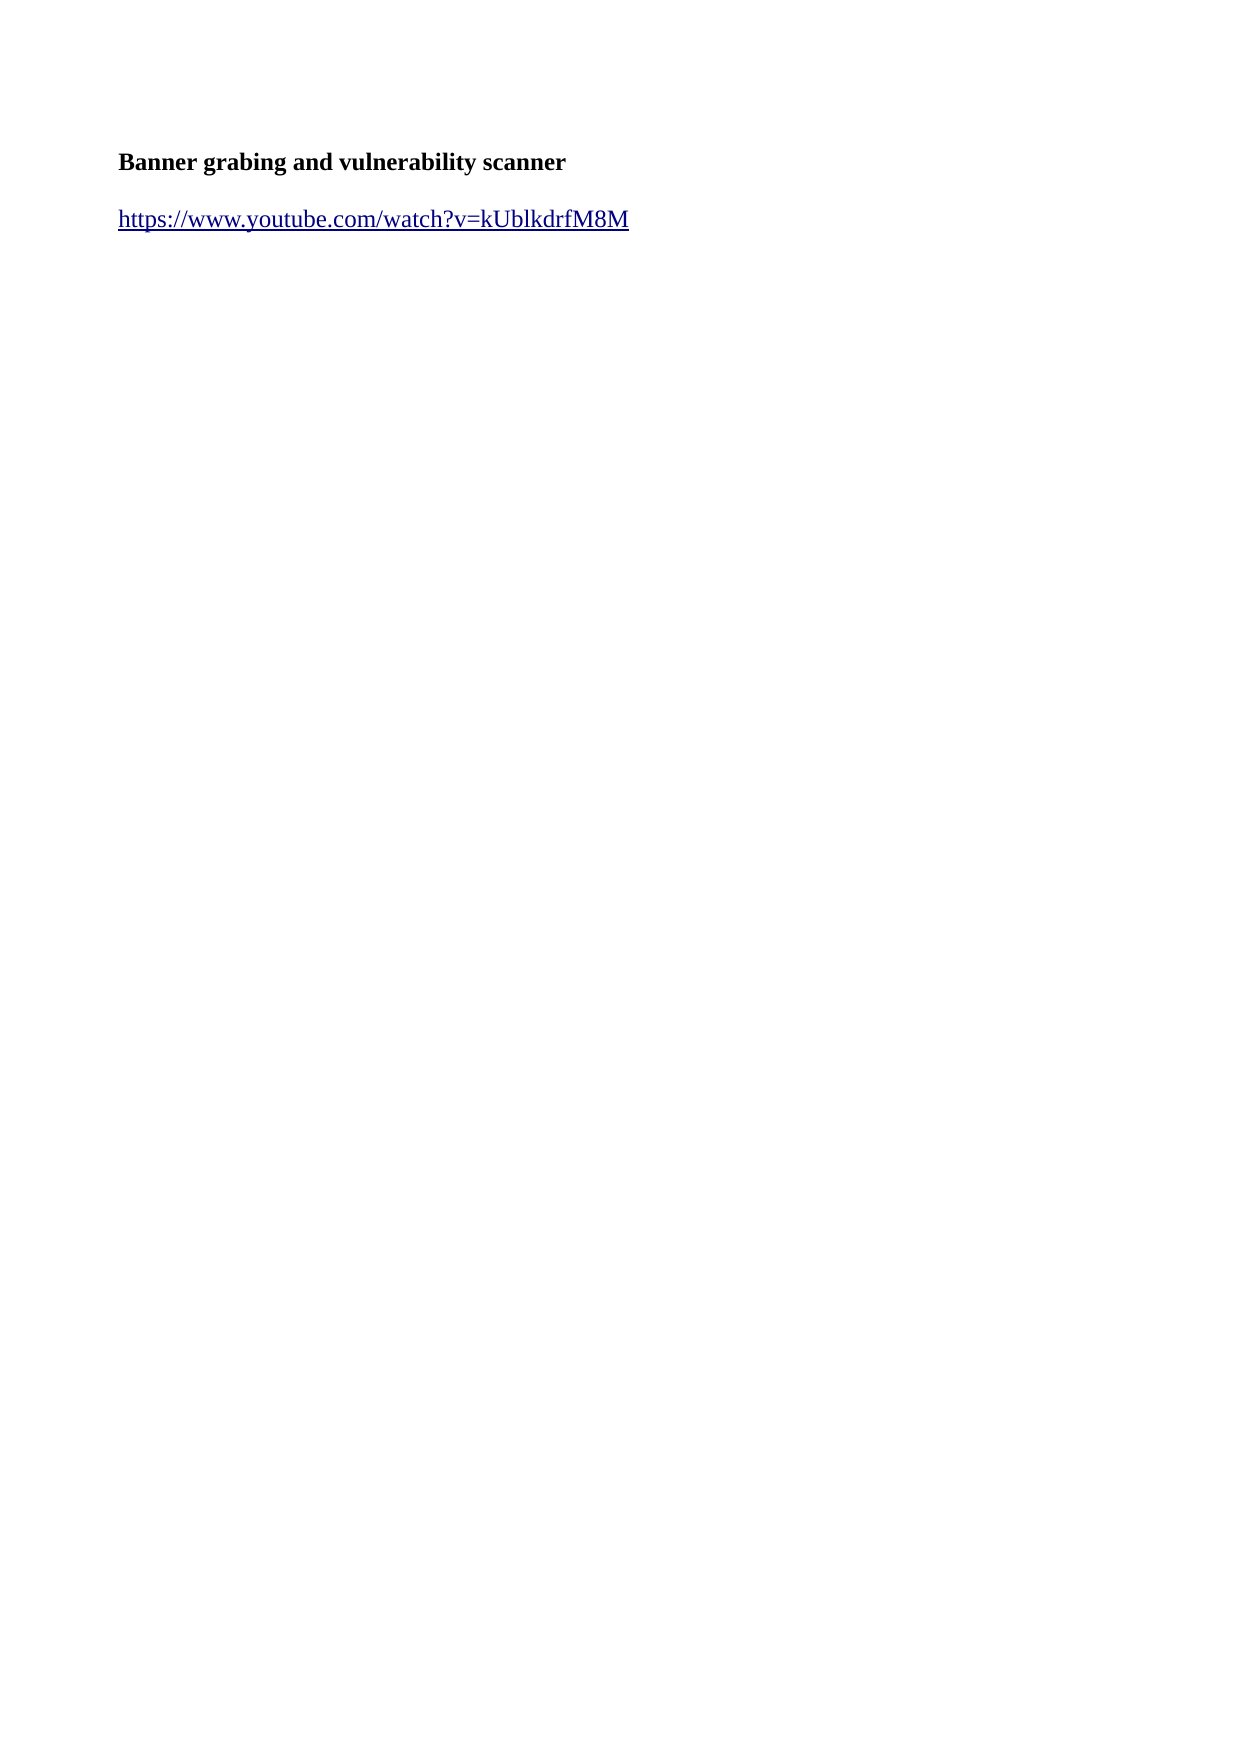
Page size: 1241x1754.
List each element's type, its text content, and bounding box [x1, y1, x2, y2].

text https://www.youtube.com/watch?v=kUblkdrfM8M [118, 204, 1122, 233]
text Banner grabing and vulnerability scanner [118, 147, 1122, 176]
